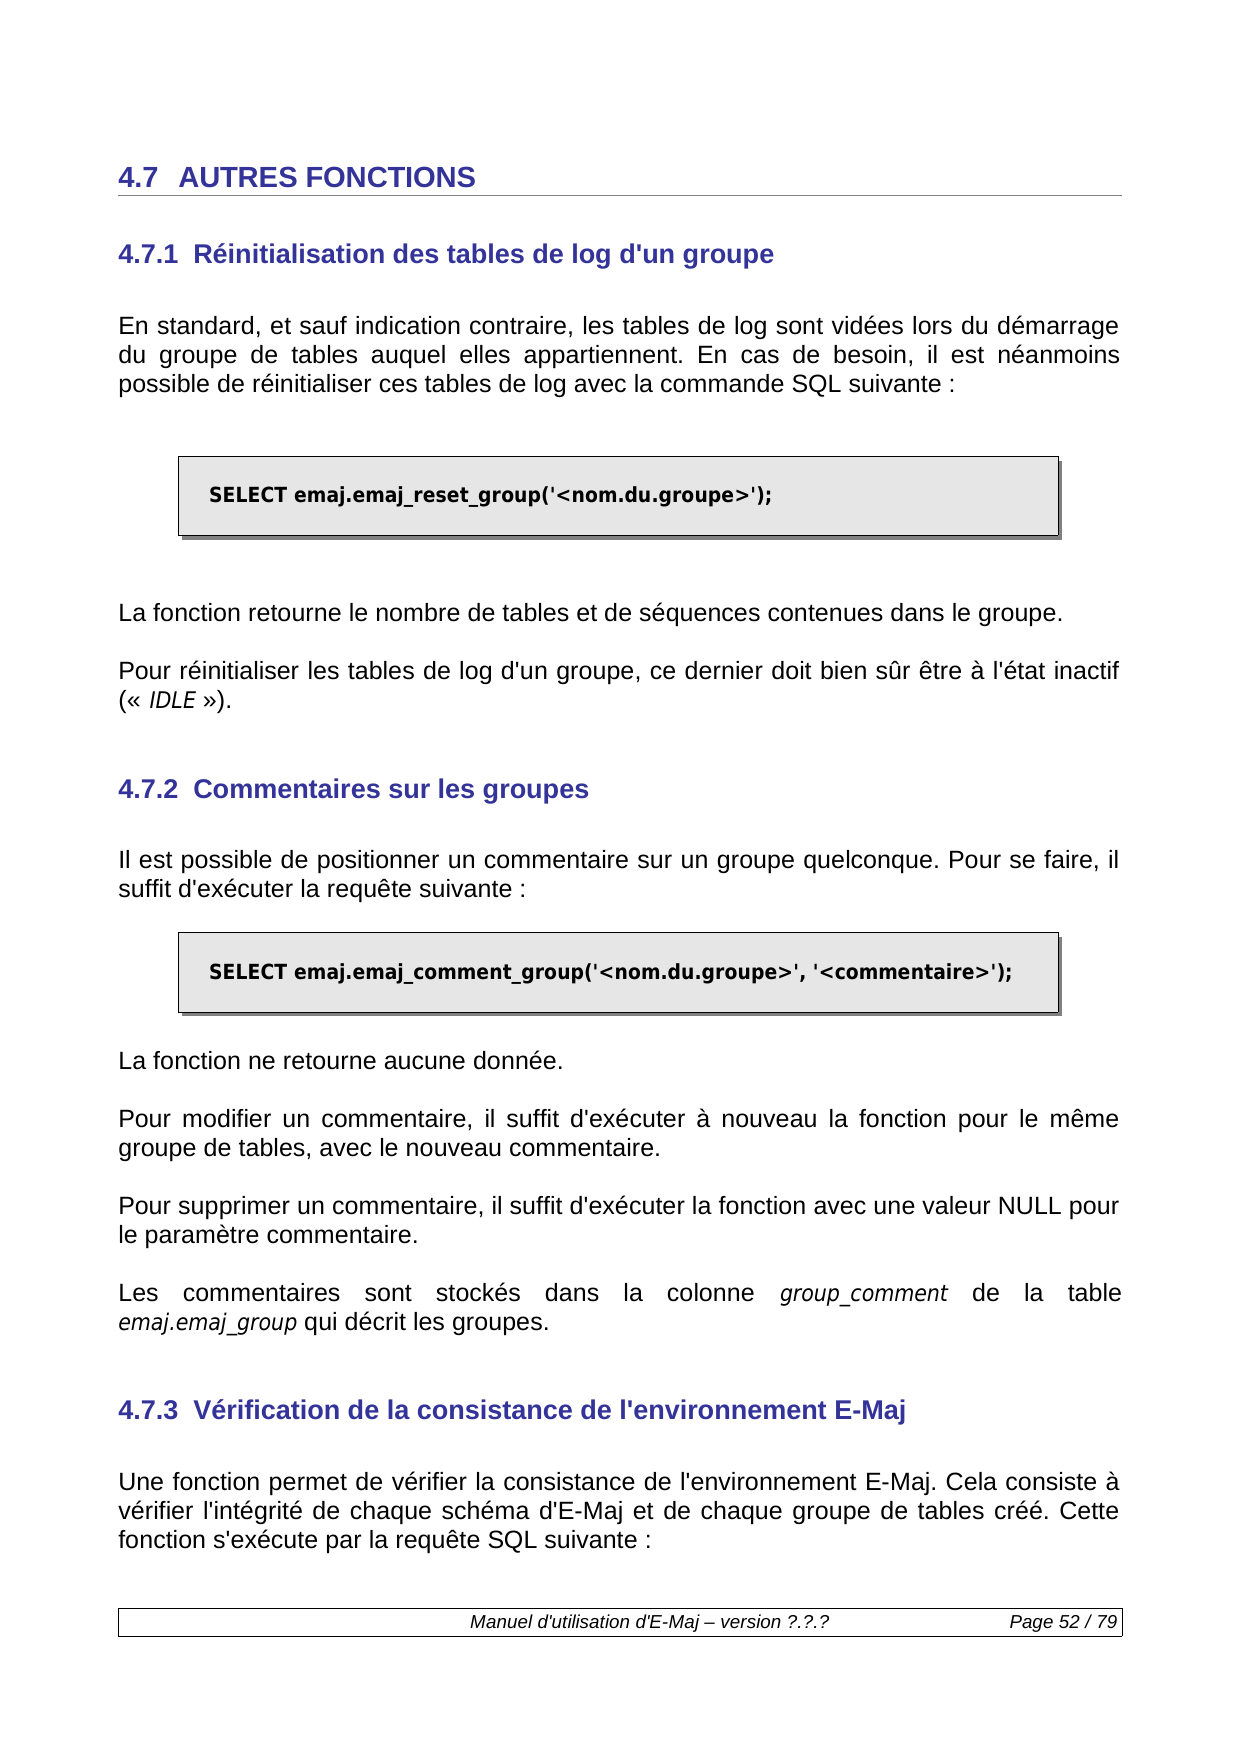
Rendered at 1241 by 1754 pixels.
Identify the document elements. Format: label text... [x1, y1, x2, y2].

subtitle Autres fonctions [118, 160, 1122, 195]
text Les commentaires sont stockés dans la colonne group_comment de la table emaj.emaj_group qui décrit les groupes. [118, 1278, 1122, 1336]
text SELECT emaj.emaj_reset_group('<nom.du.groupe>'); [179, 480, 1058, 505]
subtitle Commentaires sur les groupes [118, 772, 1122, 803]
text La fonction retourne le nombre de tables et de séquences contenues dans le groupe. [118, 598, 1122, 627]
text En standard, et sauf indication contraire, les tables de log sont vidées lors du démarrage du groupe de tables auquel elles appartiennent. En cas de besoin, il est néanmoins possible de réinitialiser ces tables de log avec la commande SQL suivante : [118, 311, 1122, 398]
text SELECT emaj.emaj_comment_group('<nom.du.groupe>', '<commentaire>'); [179, 957, 1058, 981]
text Pour supprimer un commentaire, il suffit d'exécuter la fonction avec une valeur NULL pour le paramètre commentaire. [118, 1191, 1122, 1249]
subtitle Vérification de la consistance de l'environnement E-Maj [118, 1394, 1122, 1425]
text Pour modifier un commentaire, il suffit d'exécuter à nouveau la fonction pour le même groupe de tables, avec le nouveau commentaire. [118, 1104, 1122, 1162]
text La fonction ne retourne aucune donnée. [118, 1046, 1122, 1074]
text Pour réinitialiser les tables de log d'un groupe, ce dernier doit bien sûr être à l'état inactif (« IDLE »). [118, 656, 1122, 714]
text Il est possible de positionner un commentaire sur un groupe quelconque. Pour se faire, il suffit d'exécuter la requête suivante : [118, 845, 1122, 903]
text Une fonction permet de vérifier la consistance de l'environnement E-Maj. Cela consiste à vérifier l'intégrité de chaque schéma d'E-Maj et de chaque groupe de tables créé. Cette fonction s'exécute par la requête SQL suivante : [118, 1467, 1122, 1554]
subtitle Réinitialisation des tables de log d'un groupe [118, 238, 1122, 269]
